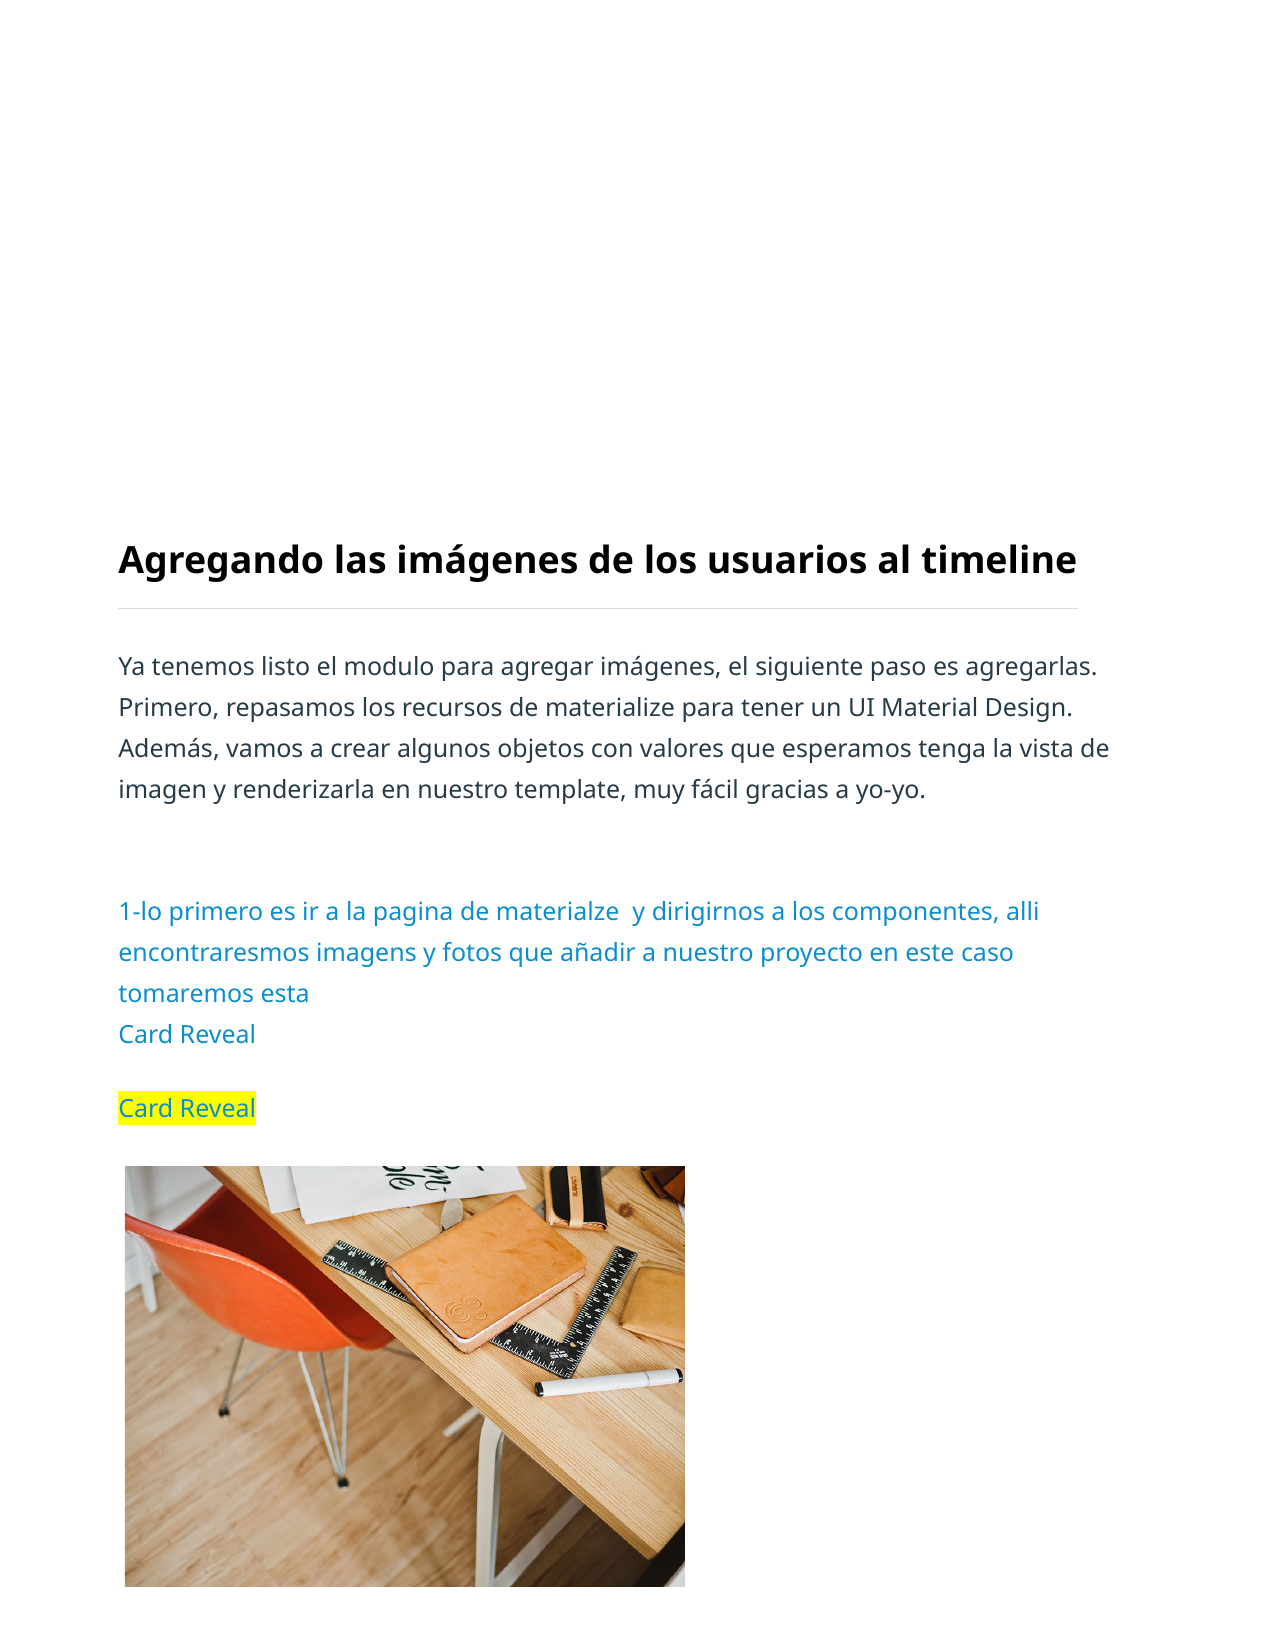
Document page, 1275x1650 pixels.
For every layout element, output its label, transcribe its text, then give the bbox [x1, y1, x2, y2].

picture [124, 1166, 685, 1587]
subtitle Card Reveal [118, 1091, 1157, 1125]
subtitle Card Reveal [118, 1016, 1157, 1050]
text Ya tenemos listo el modulo para agregar imágenes, el siguiente paso es agregarlas. Primero, repasamos los recursos de materialize para tener un UI Material Design. Además, vamos a crear algunos objetos con valores que esperamos tenga la vista de imagen y renderizarla en nuestro template, muy fácil gracias a yo-yo. [118, 608, 1157, 805]
text Agregando las imágenes de los usuarios al timeline [118, 533, 1157, 608]
text 1-lo primero es ir a la pagina de materialze y dirigirnos a los componentes, alli encontraresmos imagens y fotos que añadir a nuestro proyecto en este caso tomaremos esta [118, 812, 1157, 1009]
